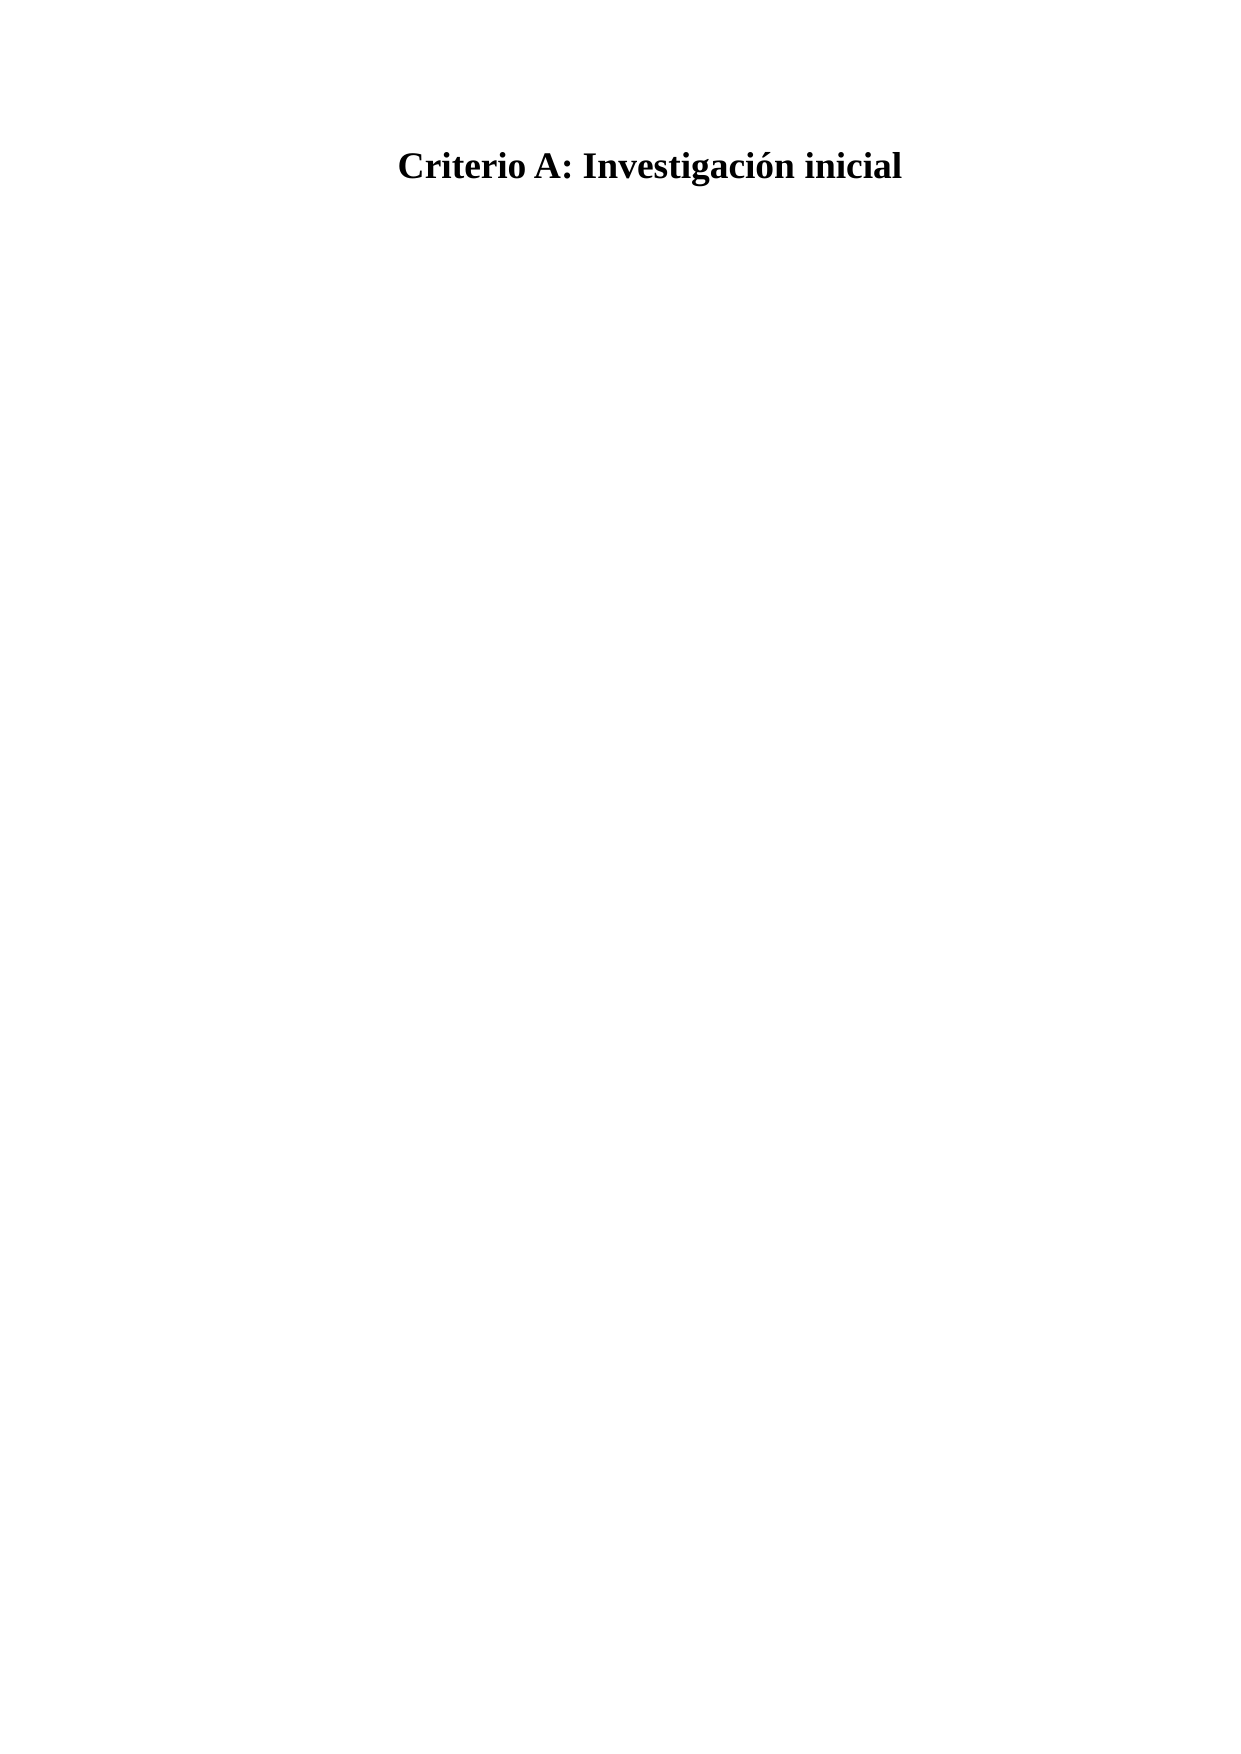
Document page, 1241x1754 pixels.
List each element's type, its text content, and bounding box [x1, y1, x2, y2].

subtitle Criterio A: Investigación inicial [118, 143, 1122, 186]
